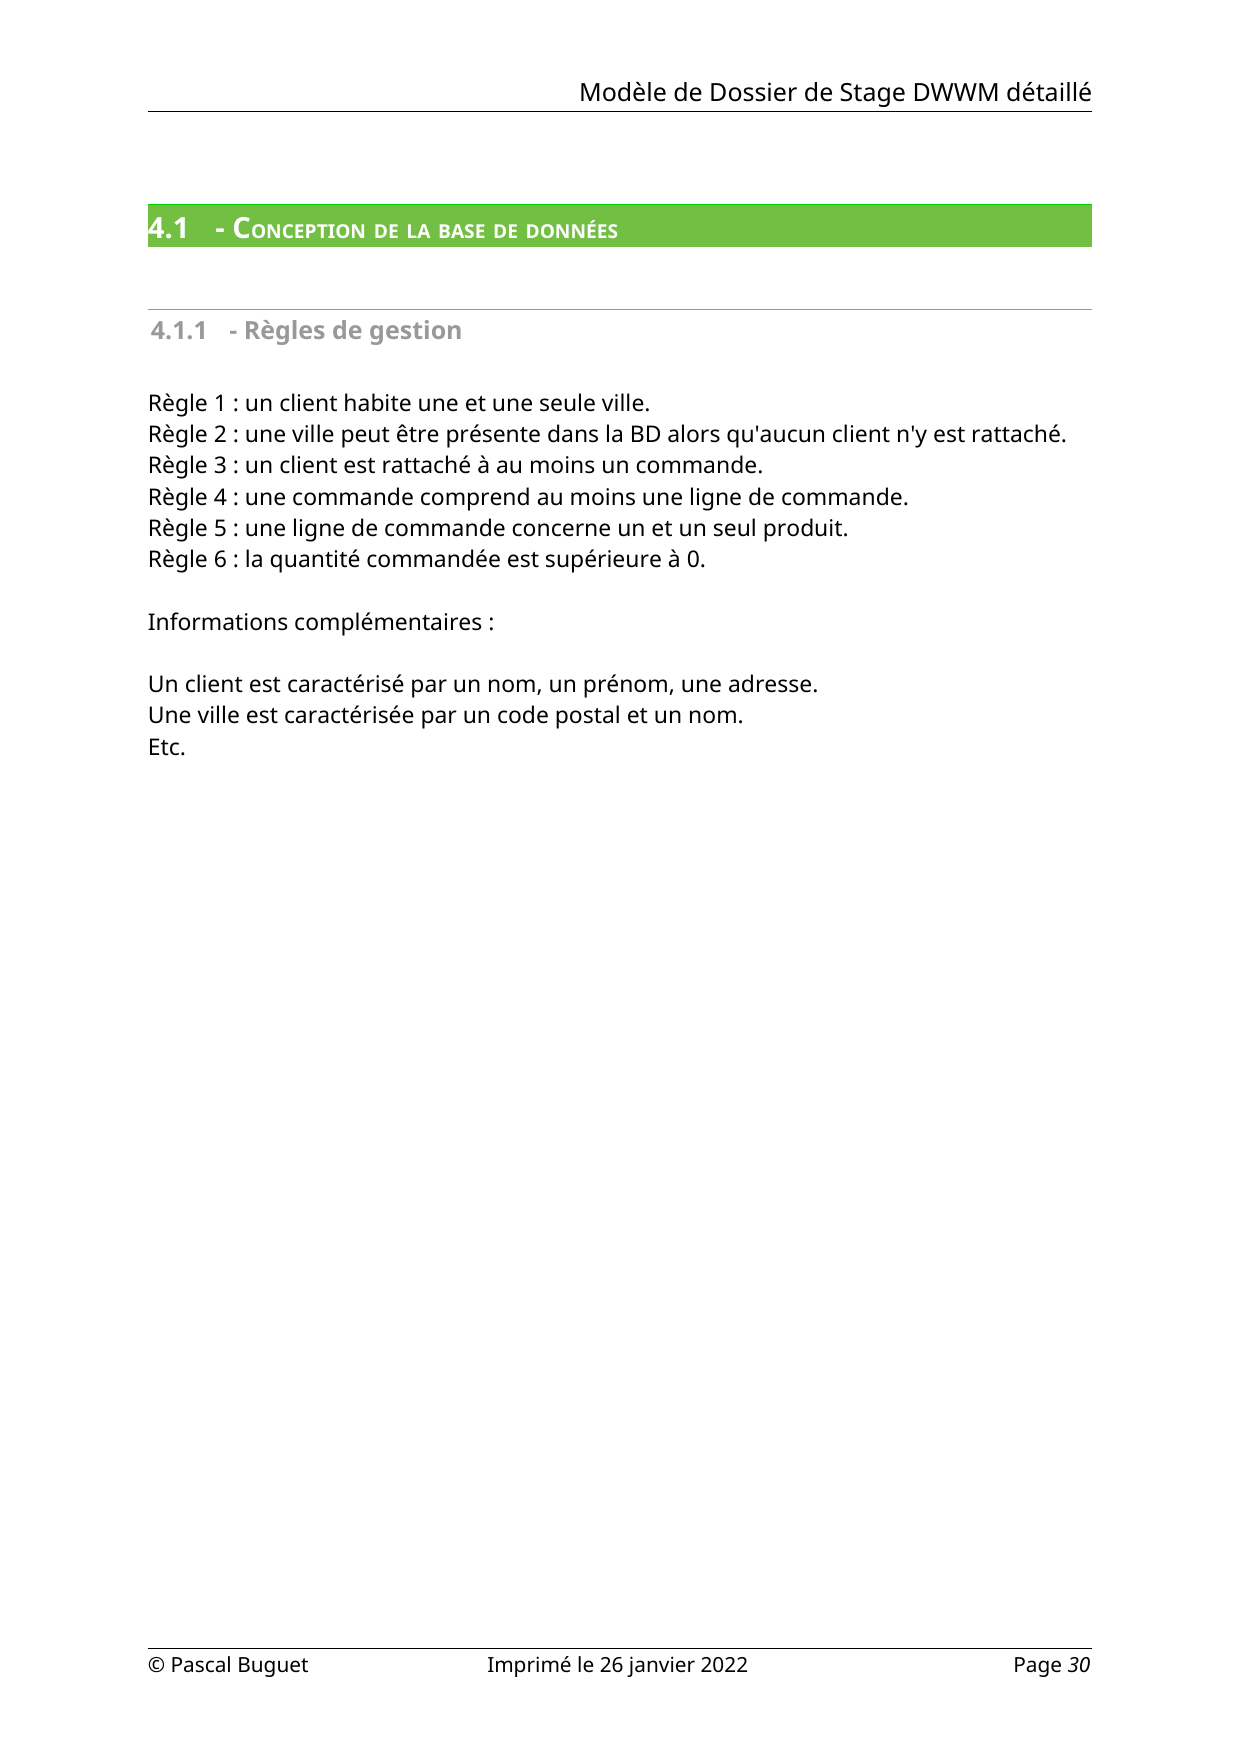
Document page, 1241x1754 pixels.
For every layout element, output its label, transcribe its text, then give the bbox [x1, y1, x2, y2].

text Règle 3 : un client est rattaché à au moins un commande. [148, 449, 1092, 481]
text Règle 1 : un client habite une et une seule ville. [148, 387, 1092, 418]
text Règle 4 : une commande comprend au moins une ligne de commande. [148, 481, 1092, 512]
text Une ville est caractérisée par un code postal et un nom. [148, 699, 1092, 731]
text Règle 2 : une ville peut être présente dans la BD alors qu'aucun client n'y est rattaché. [148, 418, 1092, 449]
text Informations complémentaires : [148, 606, 1092, 637]
text Etc. [148, 731, 1092, 762]
subtitle - Conception de la base de données [148, 205, 1092, 247]
text Un client est caractérisé par un nom, un prénom, une adresse. [148, 668, 1092, 699]
text Règle 6 : la quantité commandée est supérieure à 0. [148, 543, 1092, 574]
subtitle - Règles de gestion [148, 310, 1092, 349]
text Règle 5 : une ligne de commande concerne un et un seul produit. [148, 512, 1092, 543]
